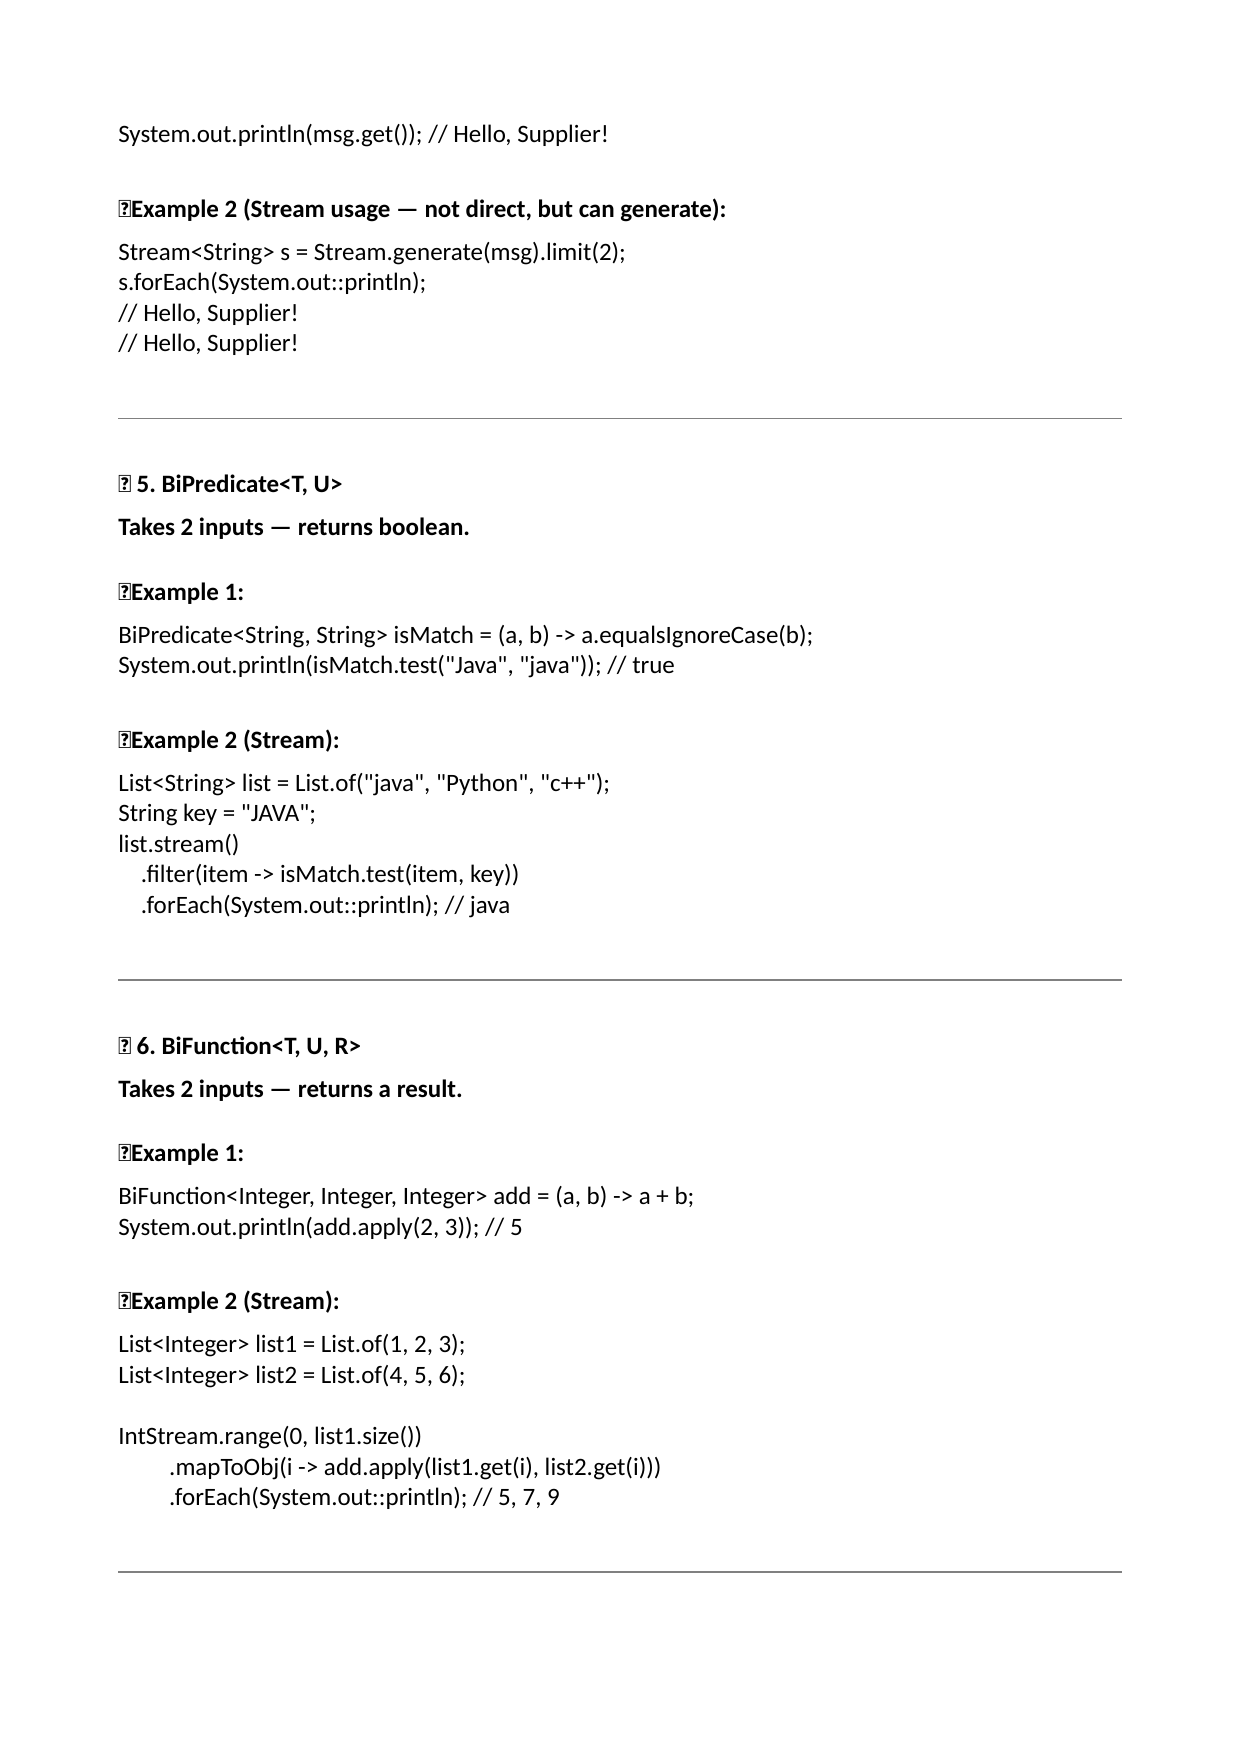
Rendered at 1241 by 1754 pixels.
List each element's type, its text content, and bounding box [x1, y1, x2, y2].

text List<Integer> list2 = List.of(4, 5, 6); [118, 1359, 1122, 1389]
text s.forEach(System.out::println); [118, 266, 1122, 297]
subtitle 🔹Example 1: [118, 1137, 1122, 1168]
text .forEach(System.out::println); // 5, 7, 9 [118, 1481, 1122, 1512]
text System.out.println(msg.get()); // Hello, Supplier! [118, 118, 1122, 149]
text Stream<String> s = Stream.generate(msg).limit(2); [118, 236, 1122, 266]
text // Hello, Supplier! [118, 297, 1122, 327]
text String key = "JAVA"; [118, 797, 1122, 828]
text .mapToObj(i -> add.apply(list1.get(i), list2.get(i))) [118, 1451, 1122, 1481]
text BiFunction<Integer, Integer, Integer> add = (a, b) -> a + b; [118, 1180, 1122, 1211]
text List<String> list = List.of("java", "Python", "c++"); [118, 767, 1122, 797]
text .filter(item -> isMatch.test(item, key)) [118, 858, 1122, 889]
text // Hello, Supplier! [118, 327, 1122, 358]
text System.out.println(isMatch.test("Java", "java")); // true [118, 649, 1122, 680]
text IntStream.range(0, list1.size()) [118, 1420, 1122, 1451]
text BiPredicate<String, String> isMatch = (a, b) -> a.equalsIgnoreCase(b); [118, 619, 1122, 649]
subtitle 🔹Example 2 (Stream): [118, 724, 1122, 754]
text Takes 2 inputs — returns boolean. [118, 512, 1122, 542]
text list.stream() [118, 828, 1122, 858]
subtitle 🔹Example 1: [118, 576, 1122, 606]
text .forEach(System.out::println); // java [118, 889, 1122, 919]
text Takes 2 inputs — returns a result. [118, 1073, 1122, 1104]
subtitle 🔹Example 2 (Stream usage — not direct, but can generate): [118, 193, 1122, 223]
subtitle ✅ 6. BiFunction<T, U, R> [118, 1030, 1122, 1061]
subtitle ✅ 5. BiPredicate<T, U> [118, 468, 1122, 499]
text List<Integer> list1 = List.of(1, 2, 3); [118, 1328, 1122, 1359]
subtitle 🔹Example 2 (Stream): [118, 1286, 1122, 1316]
text System.out.println(add.apply(2, 3)); // 5 [118, 1211, 1122, 1241]
